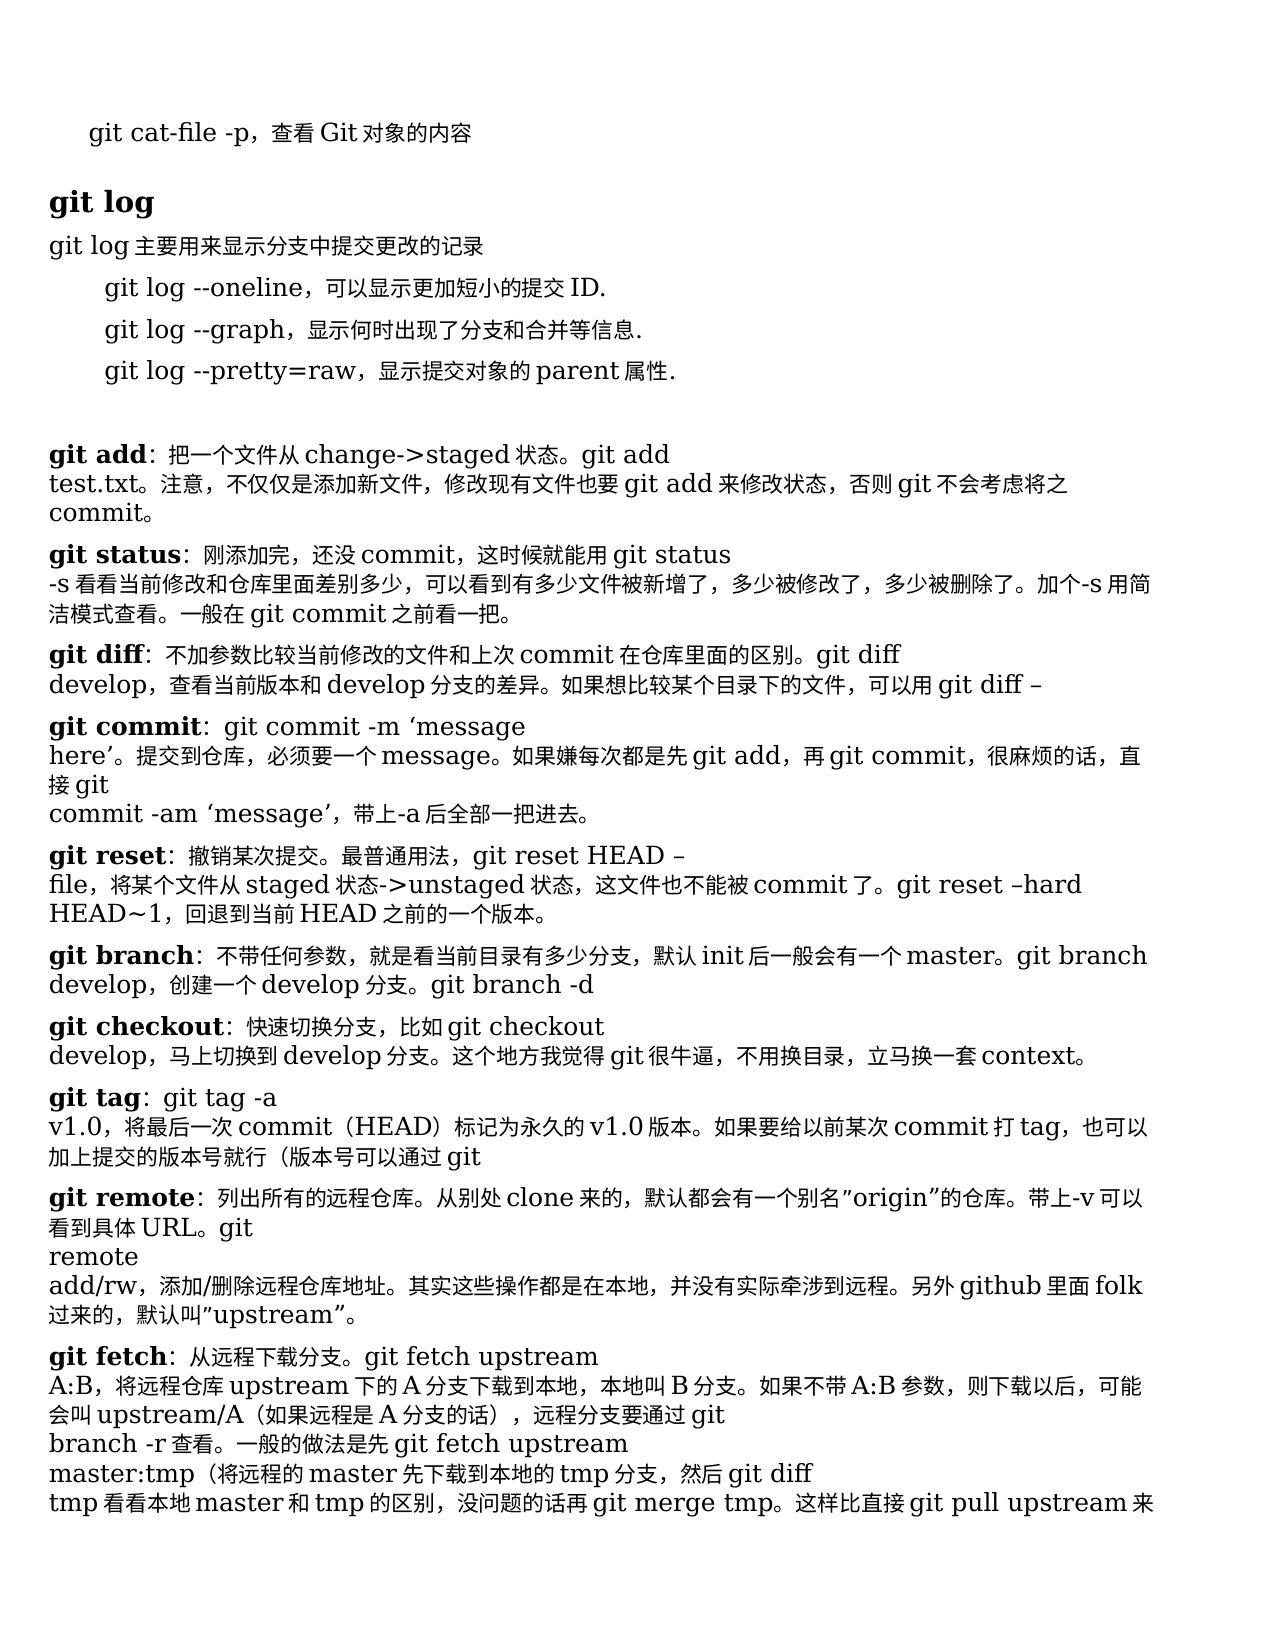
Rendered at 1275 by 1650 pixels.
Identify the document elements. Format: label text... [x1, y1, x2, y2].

text git add：把一个文件从change->staged状态。git add test.txt。注意，不仅仅是添加新文件，修改现有文件也要git add来修改状态，否则git不会考虑将之commit。 [48, 440, 1158, 528]
text git log --oneline，可以显示更加短小的提交ID. [48, 273, 1158, 302]
text git remote：列出所有的远程仓库。从别处clone来的，默认都会有一个别名”origin”的仓库。带上-v可以看到具体URL。git remote add/rw，添加/删除远程仓库地址。其实这些操作都是在本地，并没有实际牵涉到远程。另外github里面folk过来的，默认叫”upstream”。 [48, 1183, 1158, 1329]
text git status：刚添加完，还没commit，这时候就能用git status -s看看当前修改和仓库里面差别多少，可以看到有多少文件被新增了，多少被修改了，多少被删除了。加个-s用简洁模式查看。一般在git commit之前看一把。 [48, 540, 1158, 628]
text git diff：不加参数比较当前修改的文件和上次commit在仓库里面的区别。git diff develop，查看当前版本和develop分支的差异。如果想比较某个目录下的文件，可以用git diff – [48, 641, 1158, 699]
text git cat-file -p，查看Git对象的内容 [48, 118, 1158, 147]
text git log --pretty=raw，显示提交对象的parent属性. [48, 357, 1158, 386]
text git branch：不带任何参数，就是看当前目录有多少分支，默认init后一般会有一个master。git branch develop，创建一个develop分支。git branch -d [48, 941, 1158, 1000]
text git log主要用来显示分支中提交更改的记录 [48, 232, 1158, 261]
subtitle git log [48, 185, 1158, 219]
text git fetch：从远程下载分支。git fetch upstream A:B，将远程仓库upstream下的A分支下载到本地，本地叫B分支。如果不带A:B参数，则下载以后，可能会叫upstream/A（如果远程是A分支的话），远程分支要通过git branch -r查看。一般的做法是先git fetch upstream master:tmp（将远程的master先下载到本地的tmp分支，然后git diff tmp看看本地master和tmp的区别，没问题的话再git merge tmp。这样比直接git pull upstream来 [48, 1342, 1158, 1517]
text git log --graph，显示何时出现了分支和合并等信息. [48, 315, 1158, 344]
text git reset：撤销某次提交。最普通用法，git reset HEAD – file，将某个文件从staged状态->unstaged状态，这文件也不能被commit了。git reset –hard HEAD~1，回退到当前HEAD之前的一个版本。 [48, 841, 1158, 929]
text git tag：git tag -a v1.0，将最后一次commit（HEAD）标记为永久的v1.0版本。如果要给以前某次commit打tag，也可以加上提交的版本号就行（版本号可以通过git [48, 1083, 1158, 1171]
text git checkout：快速切换分支，比如git checkout develop，马上切换到develop分支。这个地方我觉得git很牛逼，不用换目录，立马换一套context。 [48, 1012, 1158, 1071]
text git commit：git commit -m ‘message here’。提交到仓库，必须要一个message。如果嫌每次都是先git add，再git commit，很麻烦的话，直接git commit -am ‘message’，带上-a后全部一把进去。 [48, 712, 1158, 828]
